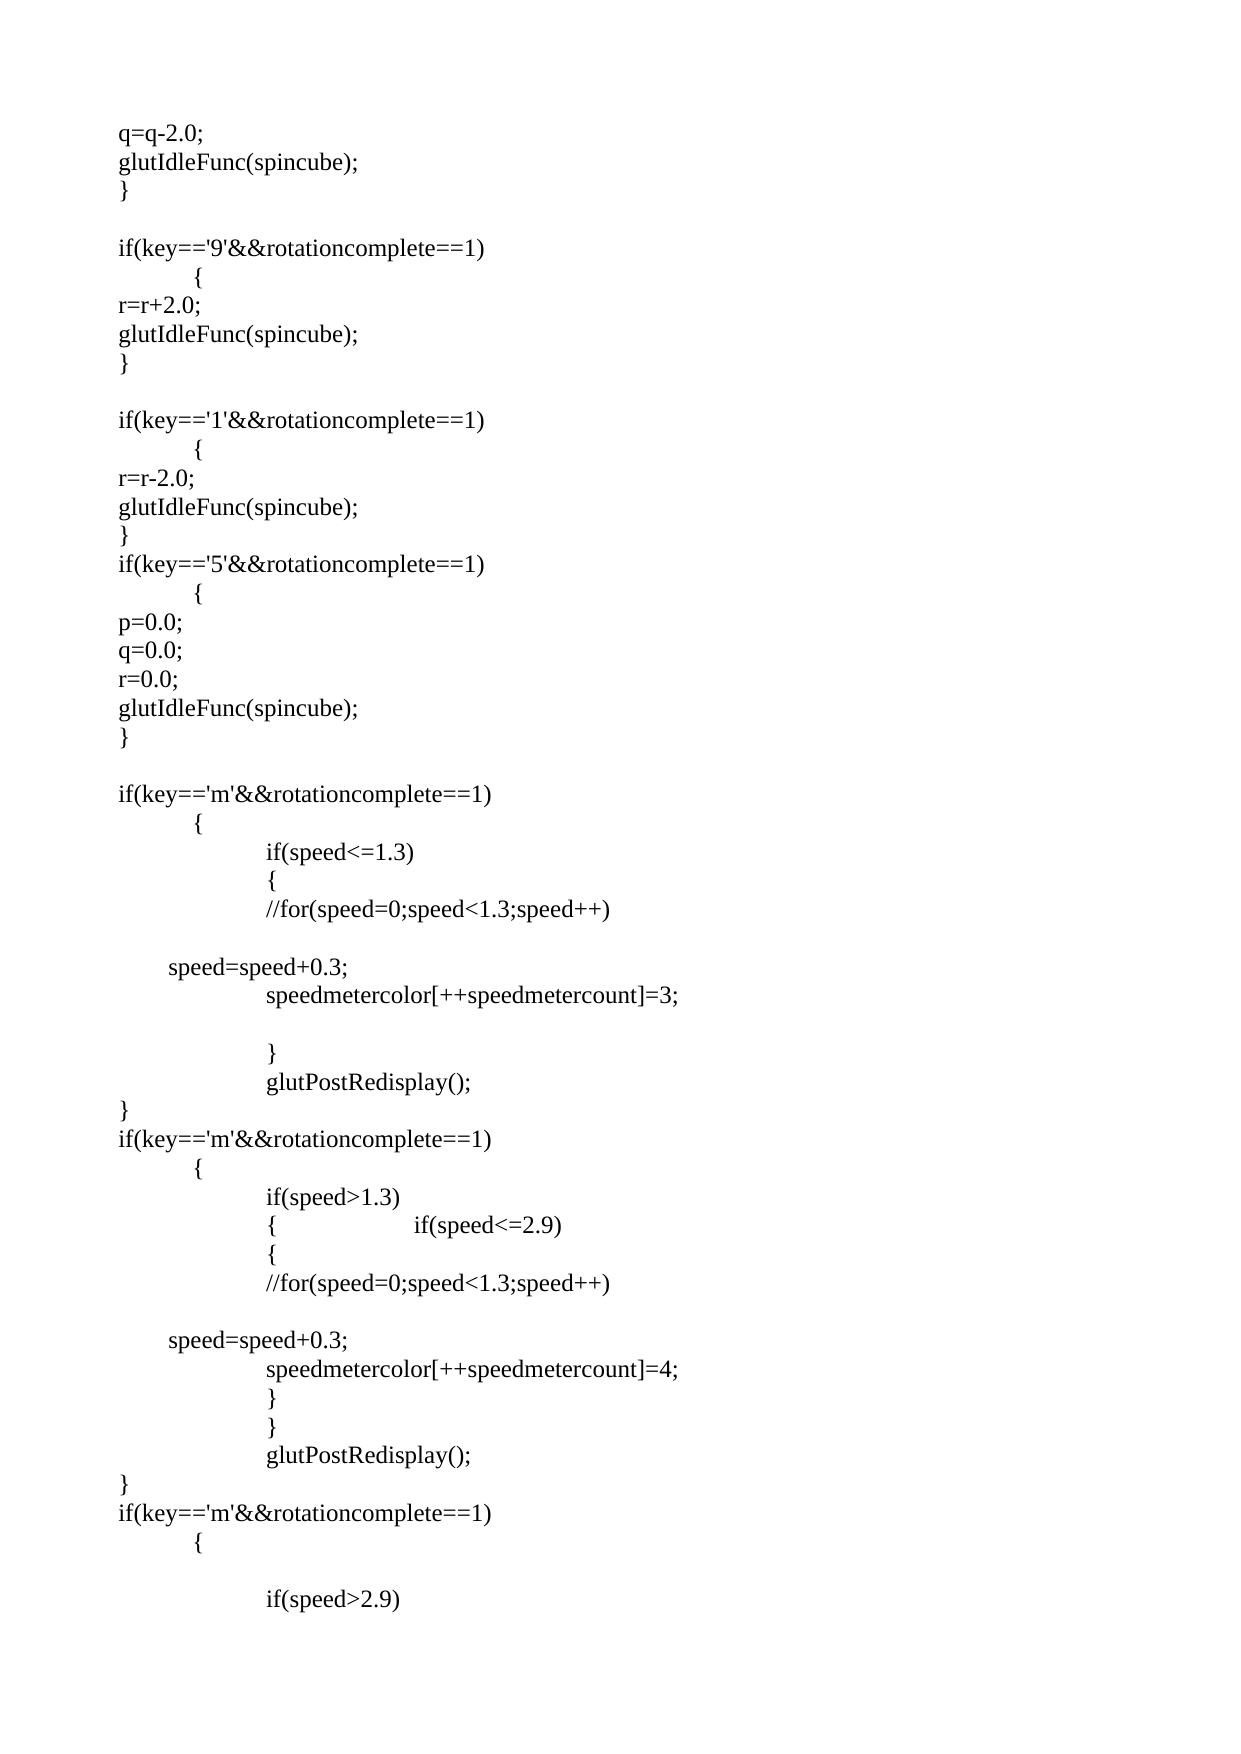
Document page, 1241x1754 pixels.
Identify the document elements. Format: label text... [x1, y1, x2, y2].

text } [118, 1096, 1122, 1124]
text //for(speed=0;speed<1.3;speed++) [118, 894, 1122, 923]
text { [118, 1239, 1122, 1268]
text } [118, 348, 1122, 377]
text glutIdleFunc(spincube); [118, 147, 1122, 176]
text r=0.0; [118, 664, 1122, 693]
text { [118, 578, 1122, 607]
text speedmetercolor[++speedmetercount]=4; [118, 1354, 1122, 1383]
text if(key=='1'&&rotationcomplete==1) [118, 406, 1122, 434]
text } [118, 1383, 1122, 1412]
text r=r+2.0; [118, 291, 1122, 319]
text } [118, 1469, 1122, 1498]
text { [118, 434, 1122, 463]
text q=0.0; [118, 636, 1122, 664]
text glutPostRedisplay(); [118, 1441, 1122, 1469]
text speedmetercolor[++speedmetercount]=3; [118, 981, 1122, 1009]
text if(speed<=1.3) [118, 837, 1122, 866]
text glutIdleFunc(spincube); [118, 693, 1122, 722]
text { if(speed<=2.9) [118, 1211, 1122, 1239]
text if(key=='m'&&rotationcomplete==1) [118, 1124, 1122, 1153]
text } [118, 722, 1122, 751]
text } [118, 1412, 1122, 1441]
text p=0.0; [118, 607, 1122, 636]
text speed=speed+0.3; [118, 952, 1122, 981]
text } [118, 521, 1122, 549]
text glutPostRedisplay(); [118, 1067, 1122, 1096]
text { [118, 866, 1122, 894]
text //for(speed=0;speed<1.3;speed++) [118, 1268, 1122, 1297]
text r=r-2.0; [118, 463, 1122, 492]
text if(key=='5'&&rotationcomplete==1) [118, 549, 1122, 578]
text if(key=='m'&&rotationcomplete==1) [118, 1498, 1122, 1527]
text if(key=='m'&&rotationcomplete==1) [118, 779, 1122, 808]
text } [118, 176, 1122, 204]
text if(speed>2.9) [118, 1584, 1122, 1613]
text q=q-2.0; [118, 118, 1122, 147]
text } [118, 1038, 1122, 1067]
text { [118, 262, 1122, 291]
text { [118, 808, 1122, 837]
text if(speed>1.3) [118, 1182, 1122, 1211]
text if(key=='9'&&rotationcomplete==1) [118, 233, 1122, 262]
text speed=speed+0.3; [118, 1326, 1122, 1354]
text { [118, 1527, 1122, 1556]
text { [118, 1153, 1122, 1182]
text glutIdleFunc(spincube); [118, 492, 1122, 521]
text glutIdleFunc(spincube); [118, 319, 1122, 348]
